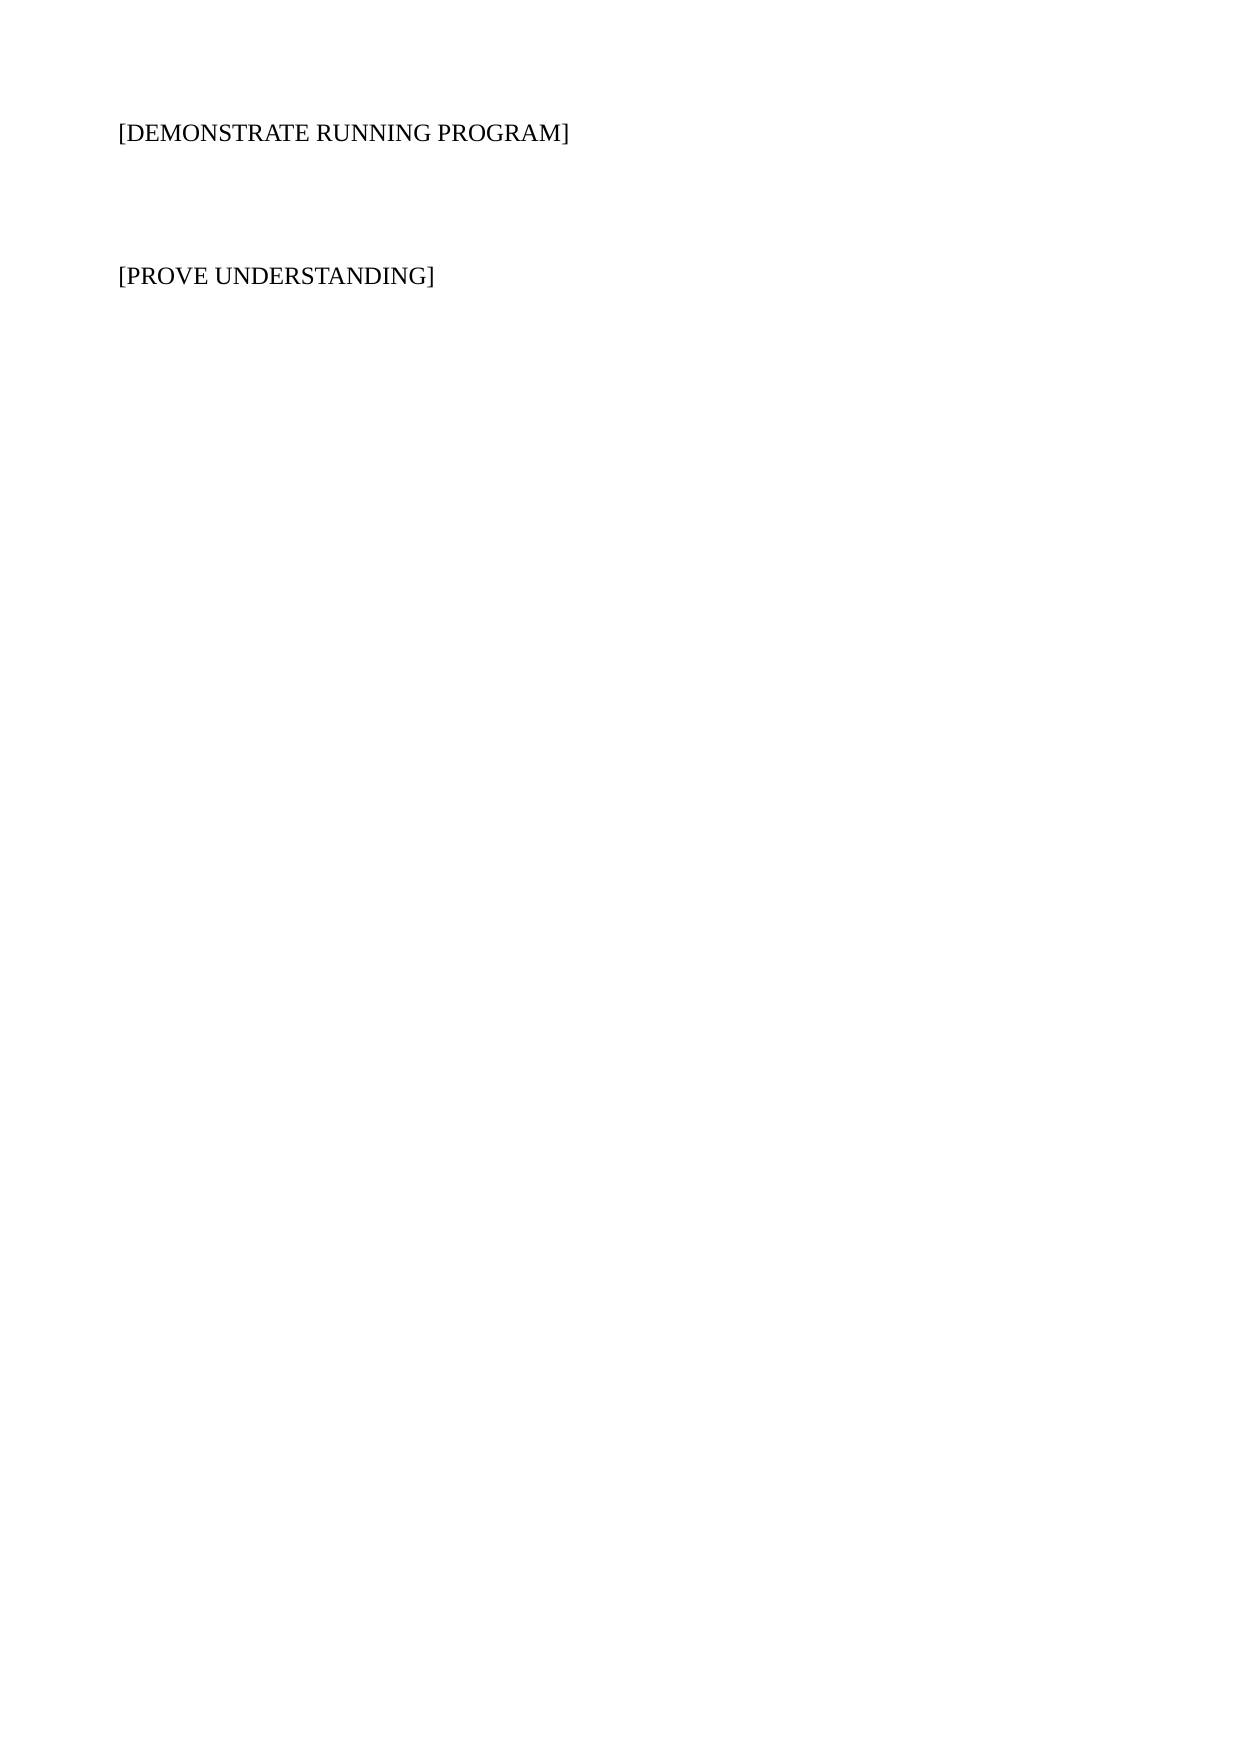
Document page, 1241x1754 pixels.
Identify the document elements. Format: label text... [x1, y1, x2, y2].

text [PROVE UNDERSTANDING] [118, 261, 1122, 290]
text [DEMONSTRATE RUNNING PROGRAM] [118, 118, 1122, 147]
